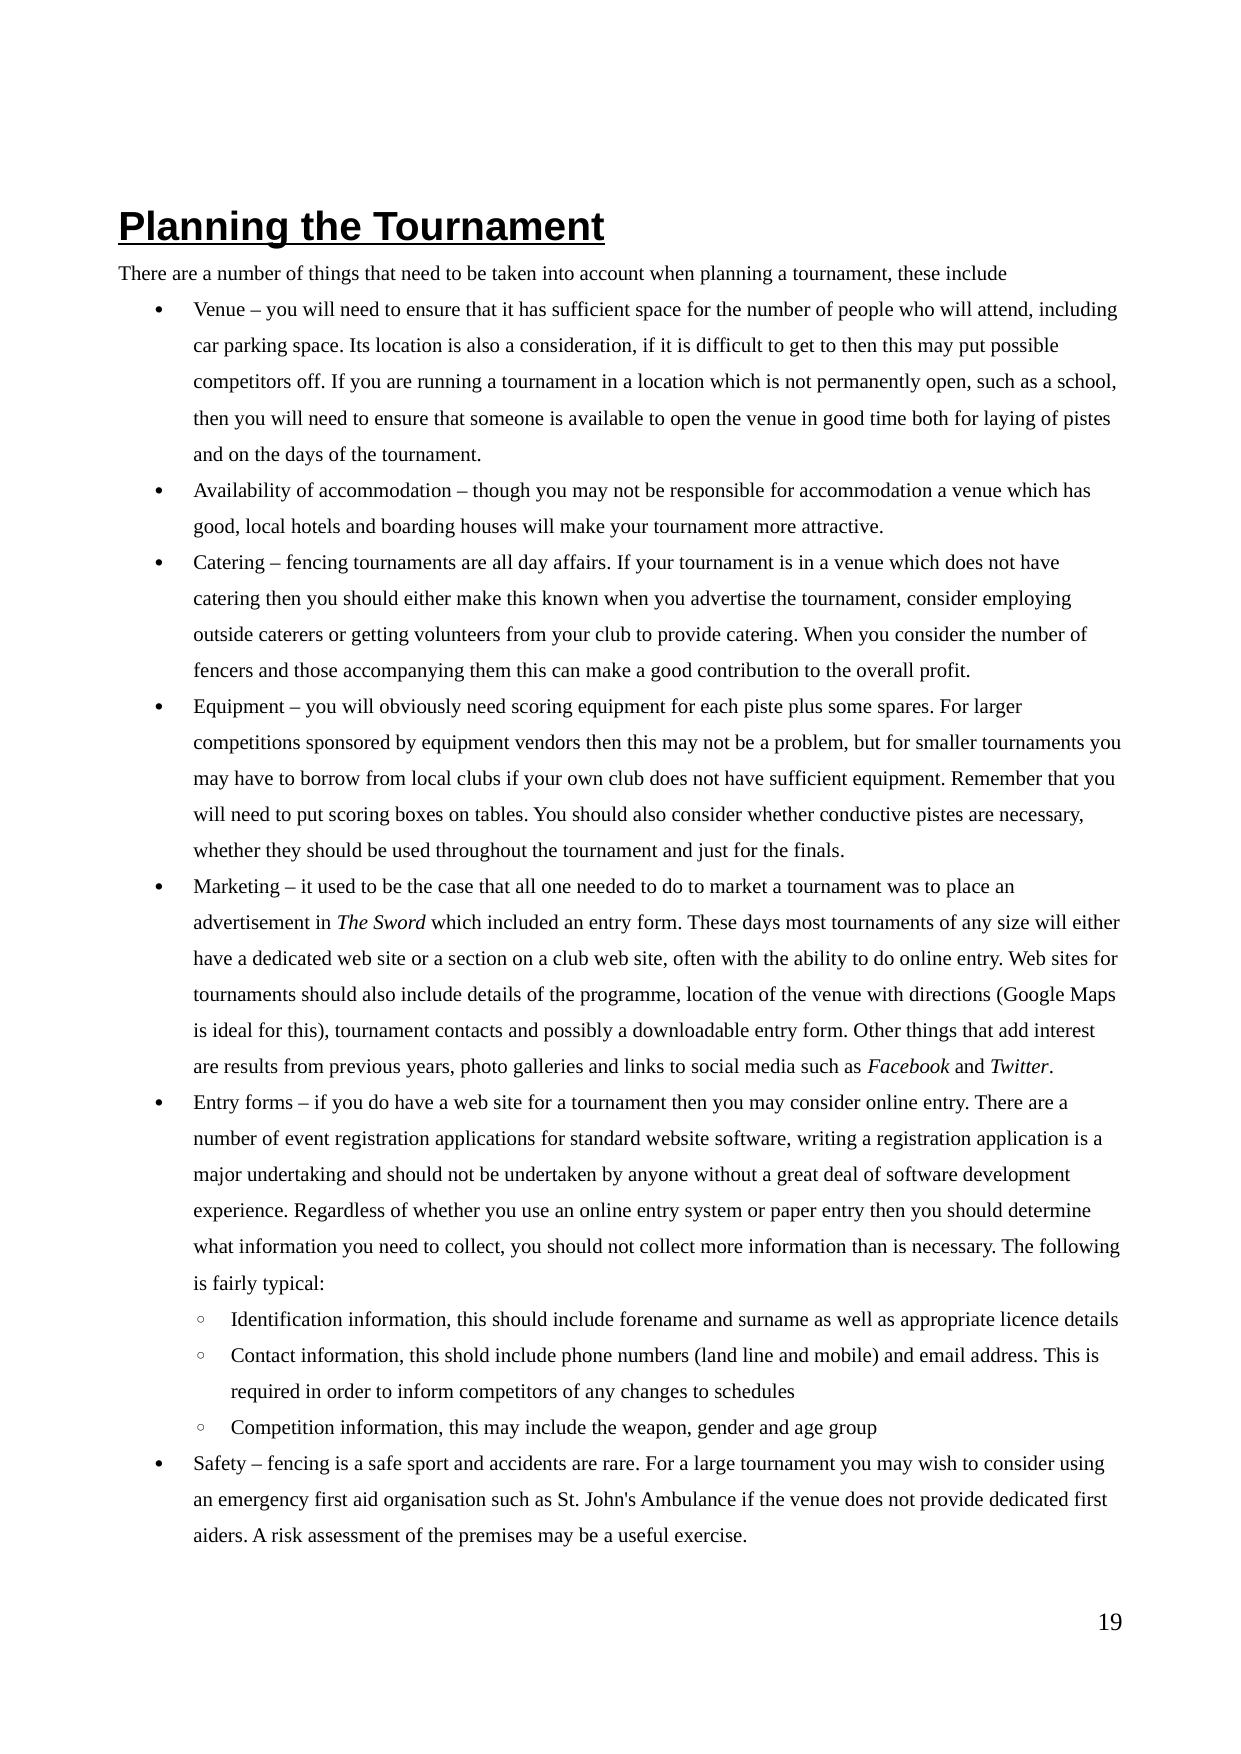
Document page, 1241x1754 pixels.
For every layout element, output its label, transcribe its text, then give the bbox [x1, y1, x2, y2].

list Marketing – it used to be the case that all one needed to do to market a tournament was to place an advertisement in The Sword which included an entry form. These days most tournaments of any size will either have a dedicated web site or a section on a club web site, often with the ability to do online entry. Web sites for tournaments should also include details of the programme, location of the venue with directions (Google Maps is ideal for this), tournament contacts and possibly a downloadable entry form. Other things that add interest are results from previous years, photo galleries and links to social media such as Facebook and Twitter. [156, 874, 1122, 1078]
list Availability of accommodation – though you may not be responsible for accommodation a venue which has good, local hotels and boarding houses will make your tournament more attractive. [156, 478, 1122, 538]
list Equipment – you will obviously need scoring equipment for each piste plus some spares. For larger competitions sponsored by equipment vendors then this may not be a problem, but for smaller tournaments you may have to borrow from local clubs if your own club does not have sufficient equipment. Remember that you will need to put scoring boxes on tables. You should also consider whether conductive pistes are necessary, whether they should be used throughout the tournament and just for the finals. [156, 694, 1122, 862]
list Venue – you will need to ensure that it has sufficient space for the number of people who will attend, including car parking space. Its location is also a consideration, if it is difficult to get to then this may put possible competitors off. If you are running a tournament in a location which is not permanently open, such as a school, then you will need to ensure that someone is available to open the venue in good time both for laying of pistes and on the days of the tournament. [156, 297, 1122, 466]
text There are a number of things that need to be taken into account when planning a tournament, these include [118, 261, 1122, 285]
list Entry forms – if you do have a web site for a tournament then you may consider online entry. There are a number of event registration applications for standard website software, writing a registration application is a major undertaking and should not be undertaken by anyone without a great deal of software development experience. Regardless of whether you use an online entry system or paper entry then you should determine what information you need to collect, you should not collect more information than is necessary. The following is fairly typical: [156, 1090, 1122, 1294]
list Competition information, this may include the weapon, gender and age group [193, 1415, 1122, 1439]
list Contact information, this shold include phone numbers (land line and mobile) and email address. This is required in order to inform competitors of any changes to schedules [193, 1343, 1122, 1403]
list Identification information, this should include forename and surname as well as appropriate licence details [193, 1307, 1122, 1331]
subtitle Planning the Tournament [118, 202, 1122, 249]
list Safety – fencing is a safe sport and accidents are rare. For a large tournament you may wish to consider using an emergency first aid organisation such as St. John's Ambulance if the venue does not provide dedicated first aiders. A risk assessment of the premises may be a useful exercise. [156, 1451, 1122, 1547]
list Catering – fencing tournaments are all day affairs. If your tournament is in a venue which does not have catering then you should either make this known when you advertise the tournament, consider employing outside caterers or getting volunteers from your club to provide catering. When you consider the number of fencers and those accompanying them this can make a good contribution to the overall profit. [156, 550, 1122, 682]
